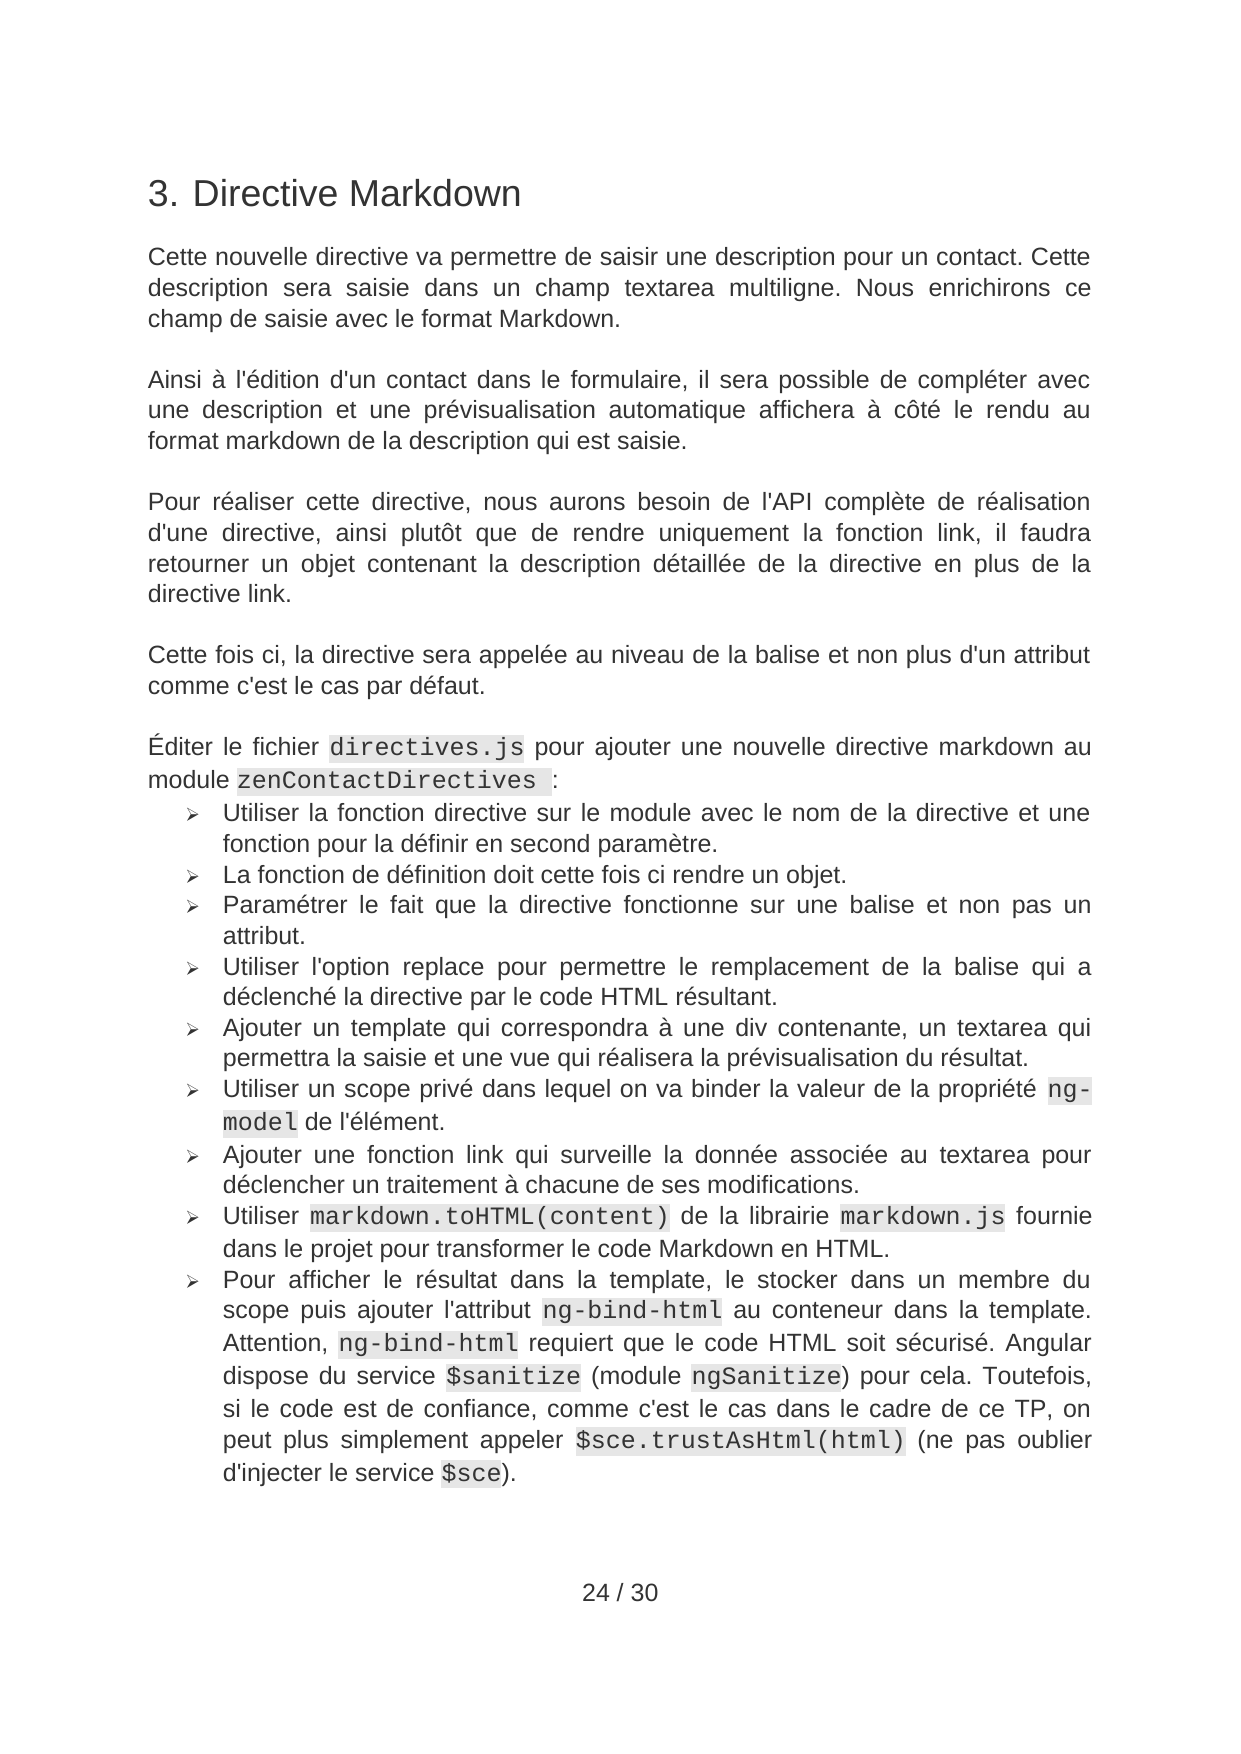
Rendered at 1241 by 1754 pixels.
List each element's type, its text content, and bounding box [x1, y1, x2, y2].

list Ajouter une fonction link qui surveille la donnée associée au textarea pour déclencher un traitement à chacune de ses modifications. [185, 1141, 1092, 1199]
text Cette fois ci, la directive sera appelée au niveau de la balise et non plus d'un attribut comme c'est le cas par défaut. [148, 641, 1092, 700]
list Paramétrer le fait que la directive fonctionne sur une balise et non pas un attribut. [185, 891, 1092, 949]
text Pour réaliser cette directive, nous aurons besoin de l'API complète de réalisation d'une directive, ainsi plutôt que de rendre uniquement la fonction link, il faudra retourner un objet contenant la description détaillée de la directive en plus de la directive link. [148, 488, 1092, 608]
text Cette nouvelle directive va permettre de saisir une description pour un contact. Cette description sera saisie dans un champ textarea multiligne. Nous enrichirons ce champ de saisie avec le format Markdown. [148, 243, 1092, 332]
list Utiliser markdown.toHTML(content) de la librairie markdown.js fournie dans le projet pour transformer le code Markdown en HTML. [185, 1202, 1092, 1263]
list Utiliser un scope privé dans lequel on va binder la valeur de la propriété ng-model de l'élément. [185, 1075, 1092, 1138]
subtitle Directive Markdown [148, 172, 1092, 214]
text Ainsi à l'édition d'un contact dans le formulaire, il sera possible de compléter avec une description et une prévisualisation automatique affichera à côté le rendu au format markdown de la description qui est saisie. [148, 366, 1092, 455]
list Pour afficher le résultat dans la template, le stocker dans un membre du scope puis ajouter l'attribut ng-bind-html au conteneur dans la template. Attention, ng-bind-html requiert que le code HTML soit sécurisé. Angular dispose du service $sanitize (module ngSanitize) pour cela. Toutefois, si le code est de confiance, comme c'est le cas dans le cadre de ce TP, on peut plus simplement appeler $sce.trustAsHtml(html) (ne pas oublier d'injecter le service $sce). [185, 1265, 1092, 1488]
list Ajouter un template qui correspondra à une div contenante, un textarea qui permettra la saisie et une vue qui réalisera la prévisualisation du résultat. [185, 1013, 1092, 1072]
list Utiliser la fonction directive sur le module avec le nom de la directive et une fonction pour la définir en second paramètre. [185, 799, 1092, 858]
list La fonction de définition doit cette fois ci rendre un objet. [185, 860, 1092, 888]
list Utiliser l'option replace pour permettre le remplacement de la balise qui a déclenché la directive par le code HTML résultant. [185, 952, 1092, 1011]
text Éditer le fichier directives.js pour ajouter une nouvelle directive markdown au module zenContactDirectives : [148, 733, 1092, 796]
